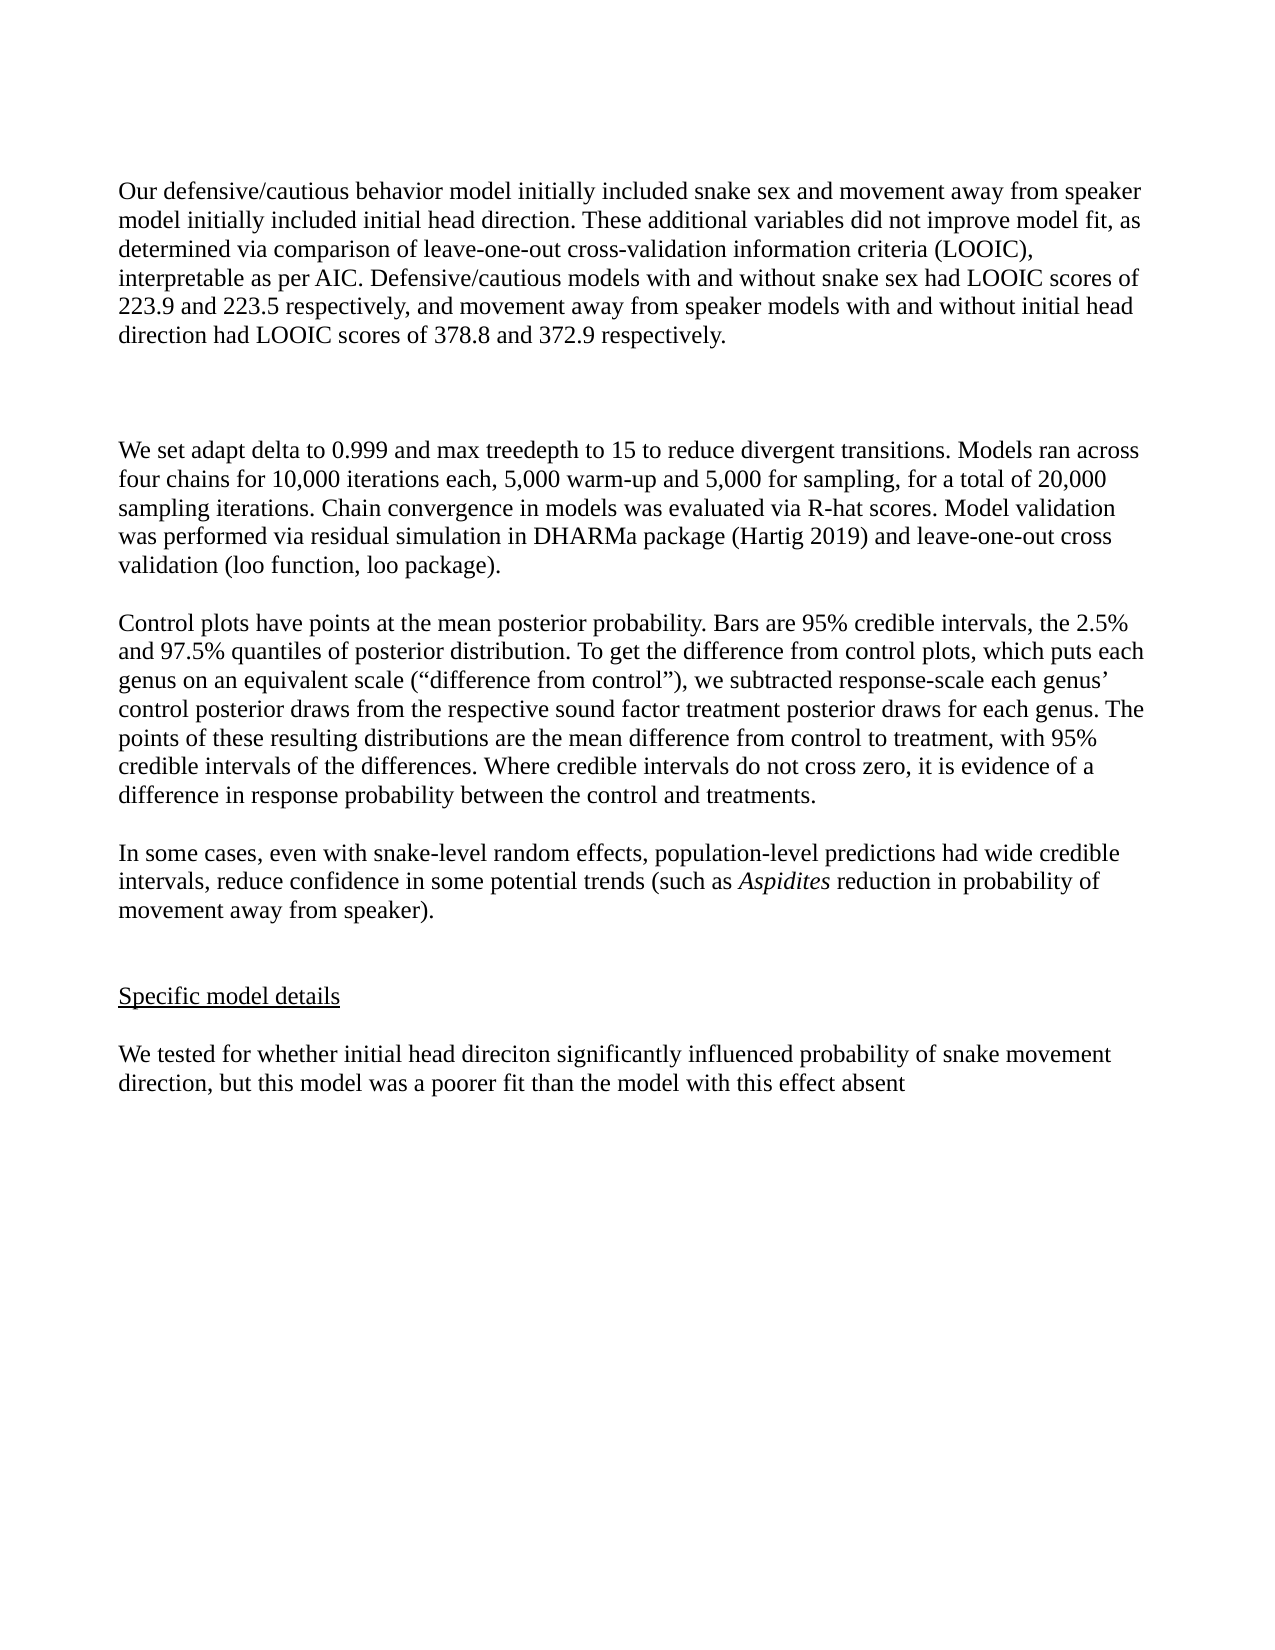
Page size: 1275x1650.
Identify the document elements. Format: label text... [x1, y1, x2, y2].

text In some cases, even with snake-level random effects, population-level predictions had wide credible intervals, reduce confidence in some potential trends (such as Aspidites reduction in probability of movement away from speaker). [118, 838, 1157, 924]
text Specific model details [118, 981, 1157, 1010]
text We set adapt delta to 0.999 and max treedepth to 15 to reduce divergent transitions. Models ran across four chains for 10,000 iterations each, 5,000 warm-up and 5,000 for sampling, for a total of 20,000 sampling iterations. Chain convergence in models was evaluated via R-hat scores. Model validation was performed via residual simulation in DHARMa package (Hartig 2019) and leave-one-out cross validation (loo function, loo package). [118, 435, 1157, 579]
text Control plots have points at the mean posterior probability. Bars are 95% credible intervals, the 2.5% and 97.5% quantiles of posterior distribution. To get the difference from control plots, which puts each genus on an equivalent scale (“difference from control”), we subtracted response-scale each genus’ control posterior draws from the respective sound factor treatment posterior draws for each genus. The points of these resulting distributions are the mean difference from control to treatment, with 95% credible intervals of the differences. Where credible intervals do not cross zero, it is evidence of a difference in response probability between the control and treatments. [118, 608, 1157, 809]
text Our defensive/cautious behavior model initially included snake sex and movement away from speaker model initially included initial head direction. These additional variables did not improve model fit, as determined via comparison of leave-one-out cross-validation information criteria (LOOIC), interpretable as per AIC. Defensive/cautious models with and without snake sex had LOOIC scores of 223.9 and 223.5 respectively, and movement away from speaker models with and without initial head direction had LOOIC scores of 378.8 and 372.9 respectively. [118, 176, 1157, 349]
text We tested for whether initial head direciton significantly influenced probability of snake movement direction, but this model was a poorer fit than the model with this effect absent [118, 1039, 1157, 1096]
